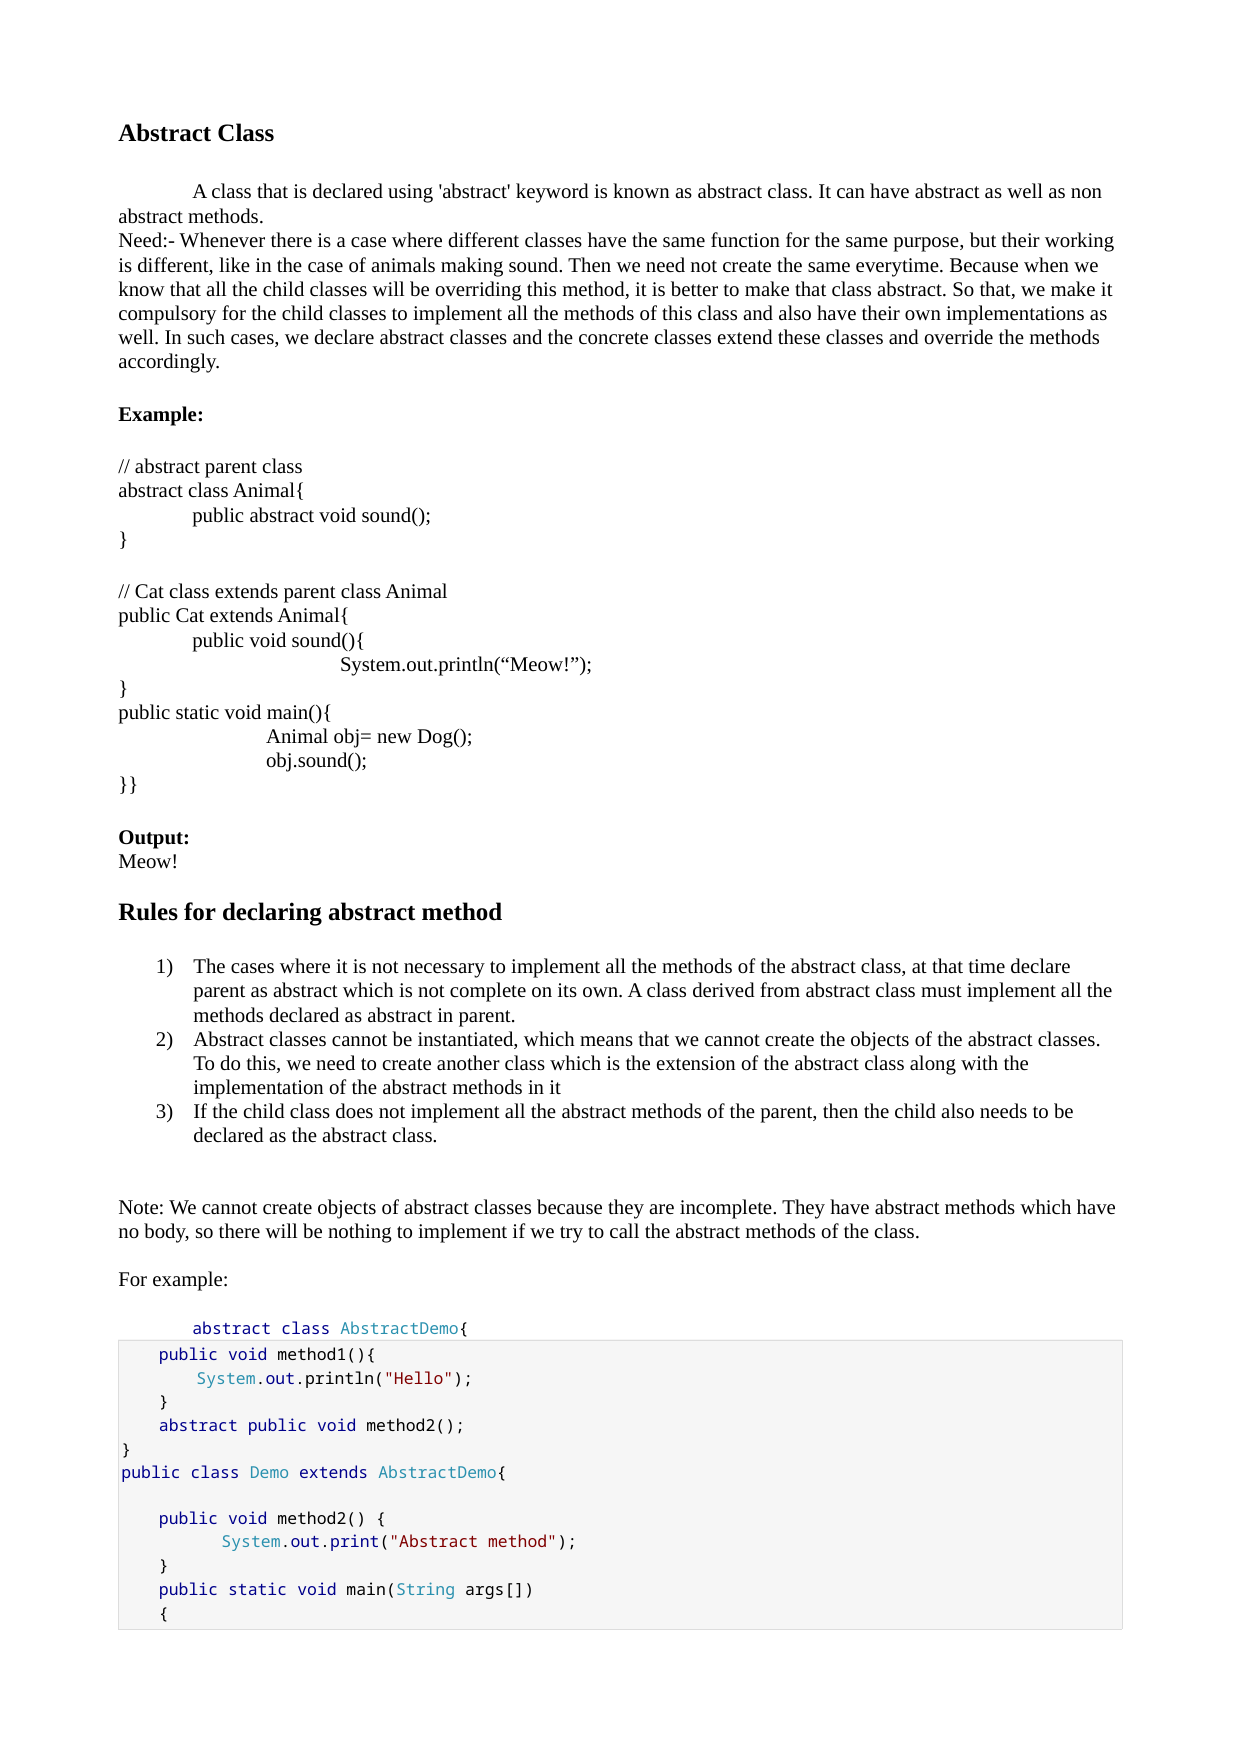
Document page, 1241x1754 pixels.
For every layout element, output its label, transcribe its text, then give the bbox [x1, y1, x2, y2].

text } [119, 1387, 1122, 1411]
text } [119, 1435, 1122, 1457]
text Need:- Whenever there is a case where different classes have the same function for the same purpose, but their working is different, like in the case of animals making sound. Then we need not create the same everytime. Because when we know that all the child classes will be overriding this method, it is better to make that class abstract. So that, we make it compulsory for the child classes to implement all the methods of this class and also have their own implementations as well. In such cases, we declare abstract classes and the concrete classes extend these classes and override the methods accordingly. [118, 228, 1122, 373]
text abstract class Animal{ [118, 478, 1122, 502]
text }} [118, 772, 1122, 796]
text Abstract Class [118, 118, 1122, 147]
list If the child class does not implement all the abstract methods of the parent, then the child also needs to be declared as the abstract class. [156, 1099, 1122, 1147]
text Output: [118, 825, 1122, 849]
list The cases where it is not necessary to implement all the methods of the abstract class, at that time declare parent as abstract which is not complete on its own. A class derived from abstract class must implement all the methods declared as abstract in parent. [156, 954, 1122, 1027]
text System.out.print("Abstract method"); [119, 1527, 1122, 1551]
text } [119, 1551, 1122, 1575]
text Animal obj= new Dog(); [118, 724, 1122, 748]
text System.out.println("Hello"); [119, 1363, 1122, 1387]
text abstract public void method2(); [119, 1411, 1122, 1435]
text Note: We cannot create objects of abstract classes because they are incomplete. They have abstract methods which have no body, so there will be nothing to implement if we try to call the abstract methods of the class. [118, 1195, 1122, 1243]
text // Cat class extends parent class Animal [118, 579, 1122, 603]
text public void method2() { [119, 1503, 1122, 1527]
text public class Demo extends AbstractDemo{ [119, 1457, 1122, 1480]
text public static void main(){ [118, 700, 1122, 724]
text For example: [118, 1267, 1122, 1291]
text obj.sound(); [118, 748, 1122, 772]
text abstract class AbstractDemo{ [118, 1315, 1122, 1339]
text public void sound(){ [118, 627, 1122, 652]
list Abstract classes cannot be instantiated, which means that we cannot create the objects of the abstract classes. To do this, we need to create another class which is the extension of the abstract class along with the implementation of the abstract methods in it [156, 1027, 1122, 1099]
text A class that is declared using 'abstract' keyword is known as abstract class. It can have abstract as well as non abstract methods. [118, 176, 1122, 228]
text public static void main(String args[]) [119, 1575, 1122, 1599]
text } [118, 527, 1122, 551]
text Example: [118, 402, 1122, 426]
text { [119, 1599, 1122, 1629]
text Meow! [118, 849, 1122, 873]
text public Cat extends Animal{ [118, 603, 1122, 627]
text public void method1(){ [119, 1341, 1122, 1363]
text } [118, 676, 1122, 700]
text // abstract parent class [118, 454, 1122, 478]
text System.out.println(“Meow!”); [118, 652, 1122, 676]
text Rules for declaring abstract method [118, 897, 1122, 926]
text public abstract void sound(); [118, 502, 1122, 527]
